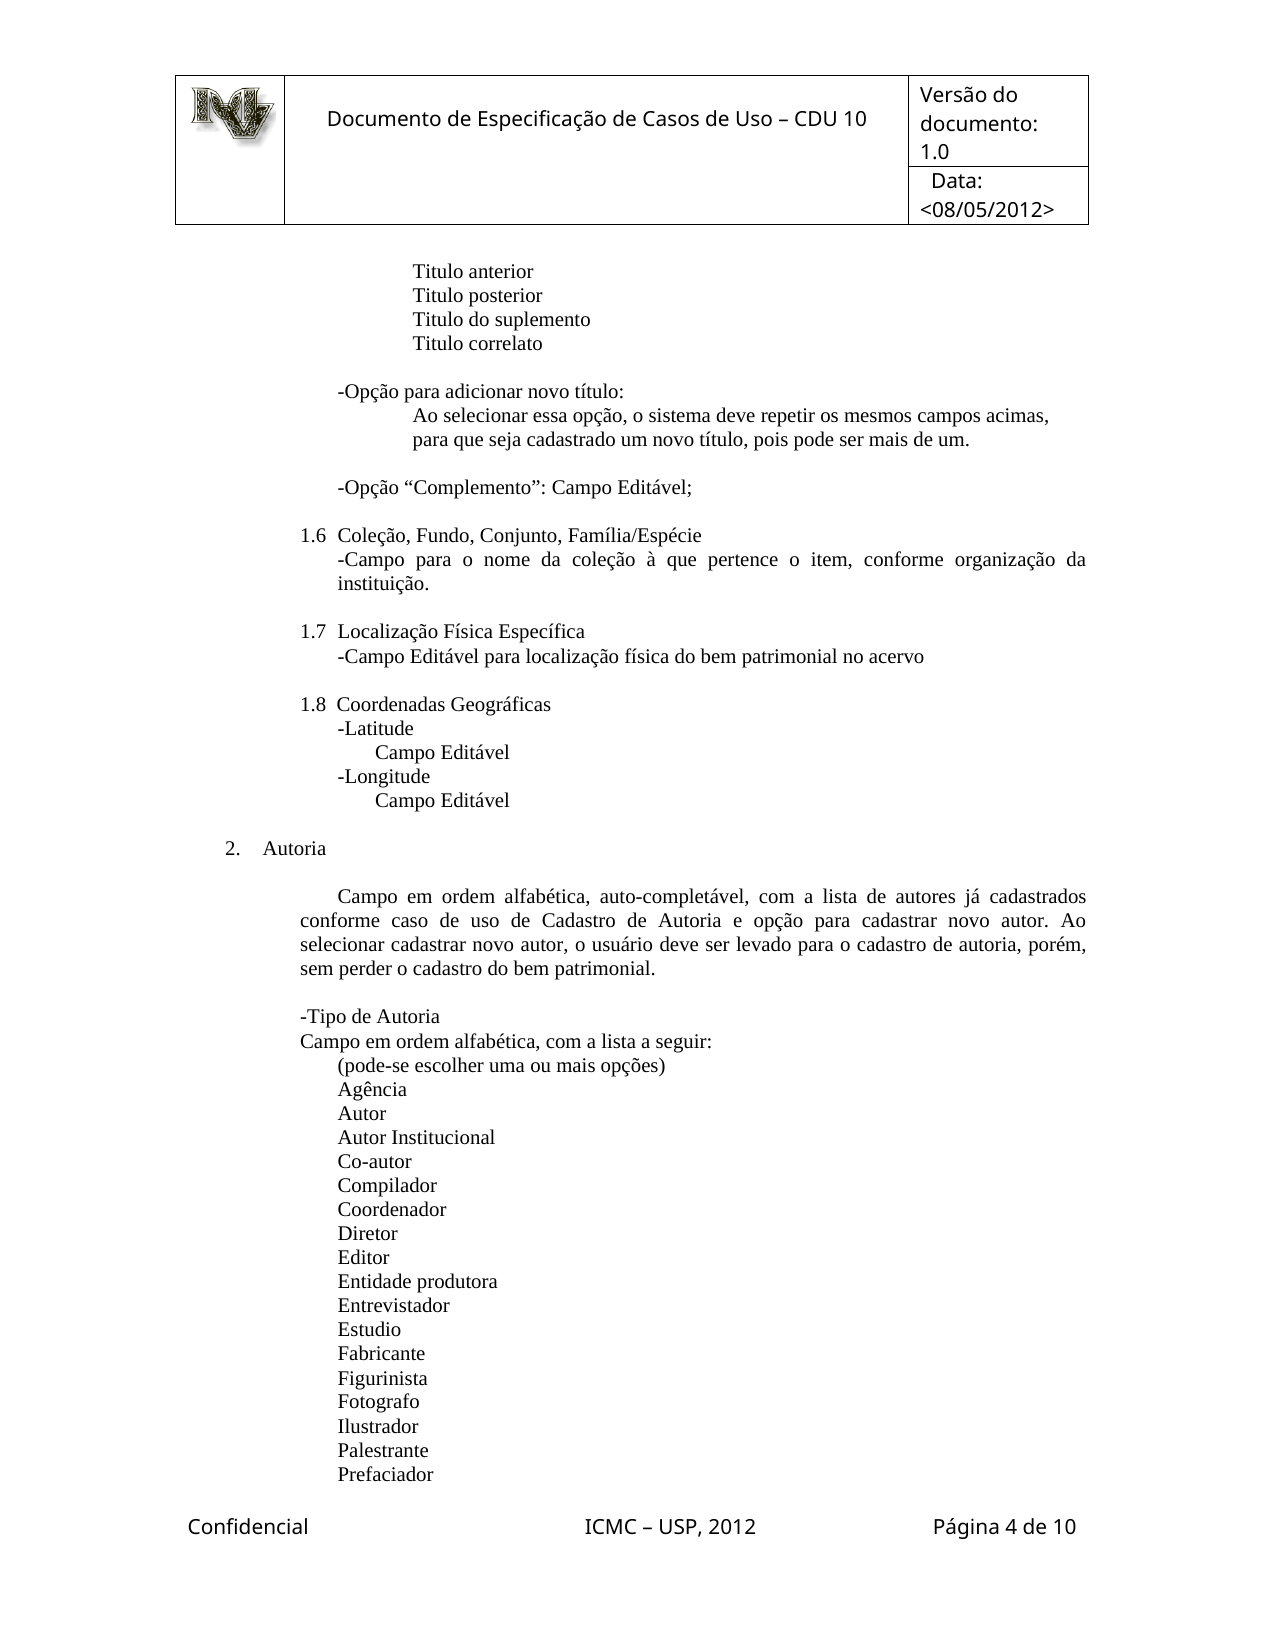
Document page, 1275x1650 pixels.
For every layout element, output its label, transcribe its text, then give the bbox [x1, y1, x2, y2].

text Autor [187, 1101, 1087, 1125]
text Prefaciador [187, 1462, 1087, 1486]
text Agência [187, 1077, 1087, 1101]
text Estudio [187, 1317, 1087, 1341]
text Fabricante [187, 1341, 1087, 1365]
picture [186, 76, 277, 151]
list -Campo para o nome da coleção à que pertence o item, conforme organização da instituição. [300, 547, 1087, 595]
text Entrevistador [187, 1293, 1087, 1317]
text Co-autor [187, 1149, 1087, 1173]
text Editor [187, 1245, 1087, 1269]
text Palestrante [187, 1438, 1087, 1462]
list -Longitude [300, 764, 1087, 788]
text Autor Institucional [187, 1125, 1087, 1149]
text Fotografo [187, 1389, 1087, 1413]
text Figurinista [187, 1365, 1087, 1389]
text Ao selecionar essa opção, o sistema deve repetir os mesmos campos acimas, para que seja cadastrado um novo título, pois pode ser mais de um. [300, 403, 1087, 451]
list 1.8 Coordenadas Geográficas [262, 692, 1087, 716]
list 1.7 Localização Física Específica [262, 619, 1087, 643]
text Compilador [187, 1173, 1087, 1197]
text Titulo anterior [187, 258, 1087, 283]
text Entidade produtora [187, 1269, 1087, 1293]
list -Latitude [300, 716, 1087, 740]
list Campo Editável [337, 788, 1087, 812]
text Titulo posterior [187, 283, 1087, 307]
list -Campo Editável para localização física do bem patrimonial no acervo [300, 643, 1087, 668]
list Autoria [225, 836, 1087, 860]
text Diretor [187, 1221, 1087, 1245]
text Ilustrador [187, 1413, 1087, 1438]
text -Tipo de Autoria [300, 1004, 1087, 1028]
text Coordenador [187, 1197, 1087, 1221]
text Campo em ordem alfabética, com a lista a seguir: [300, 1028, 1087, 1053]
text Titulo do suplemento [187, 307, 1087, 331]
list Campo Editável [337, 740, 1087, 764]
text Titulo correlato [187, 331, 1087, 355]
list 1.6 Coleção, Fundo, Conjunto, Família/Espécie [262, 523, 1087, 547]
text -Opção “Complemento”: Campo Editável; [300, 475, 1087, 499]
text -Opção para adicionar novo título: [187, 379, 1087, 403]
text Campo em ordem alfabética, auto-completável, com a lista de autores já cadastrados conforme caso de uso de Cadastro de Autoria e opção para cadastrar novo autor. Ao selecionar cadastrar novo autor, o usuário deve ser levado para o cadastro de autoria, porém, sem perder o cadastro do bem patrimonial. [300, 884, 1087, 980]
text (pode-se escolher uma ou mais opções) [187, 1053, 1087, 1077]
